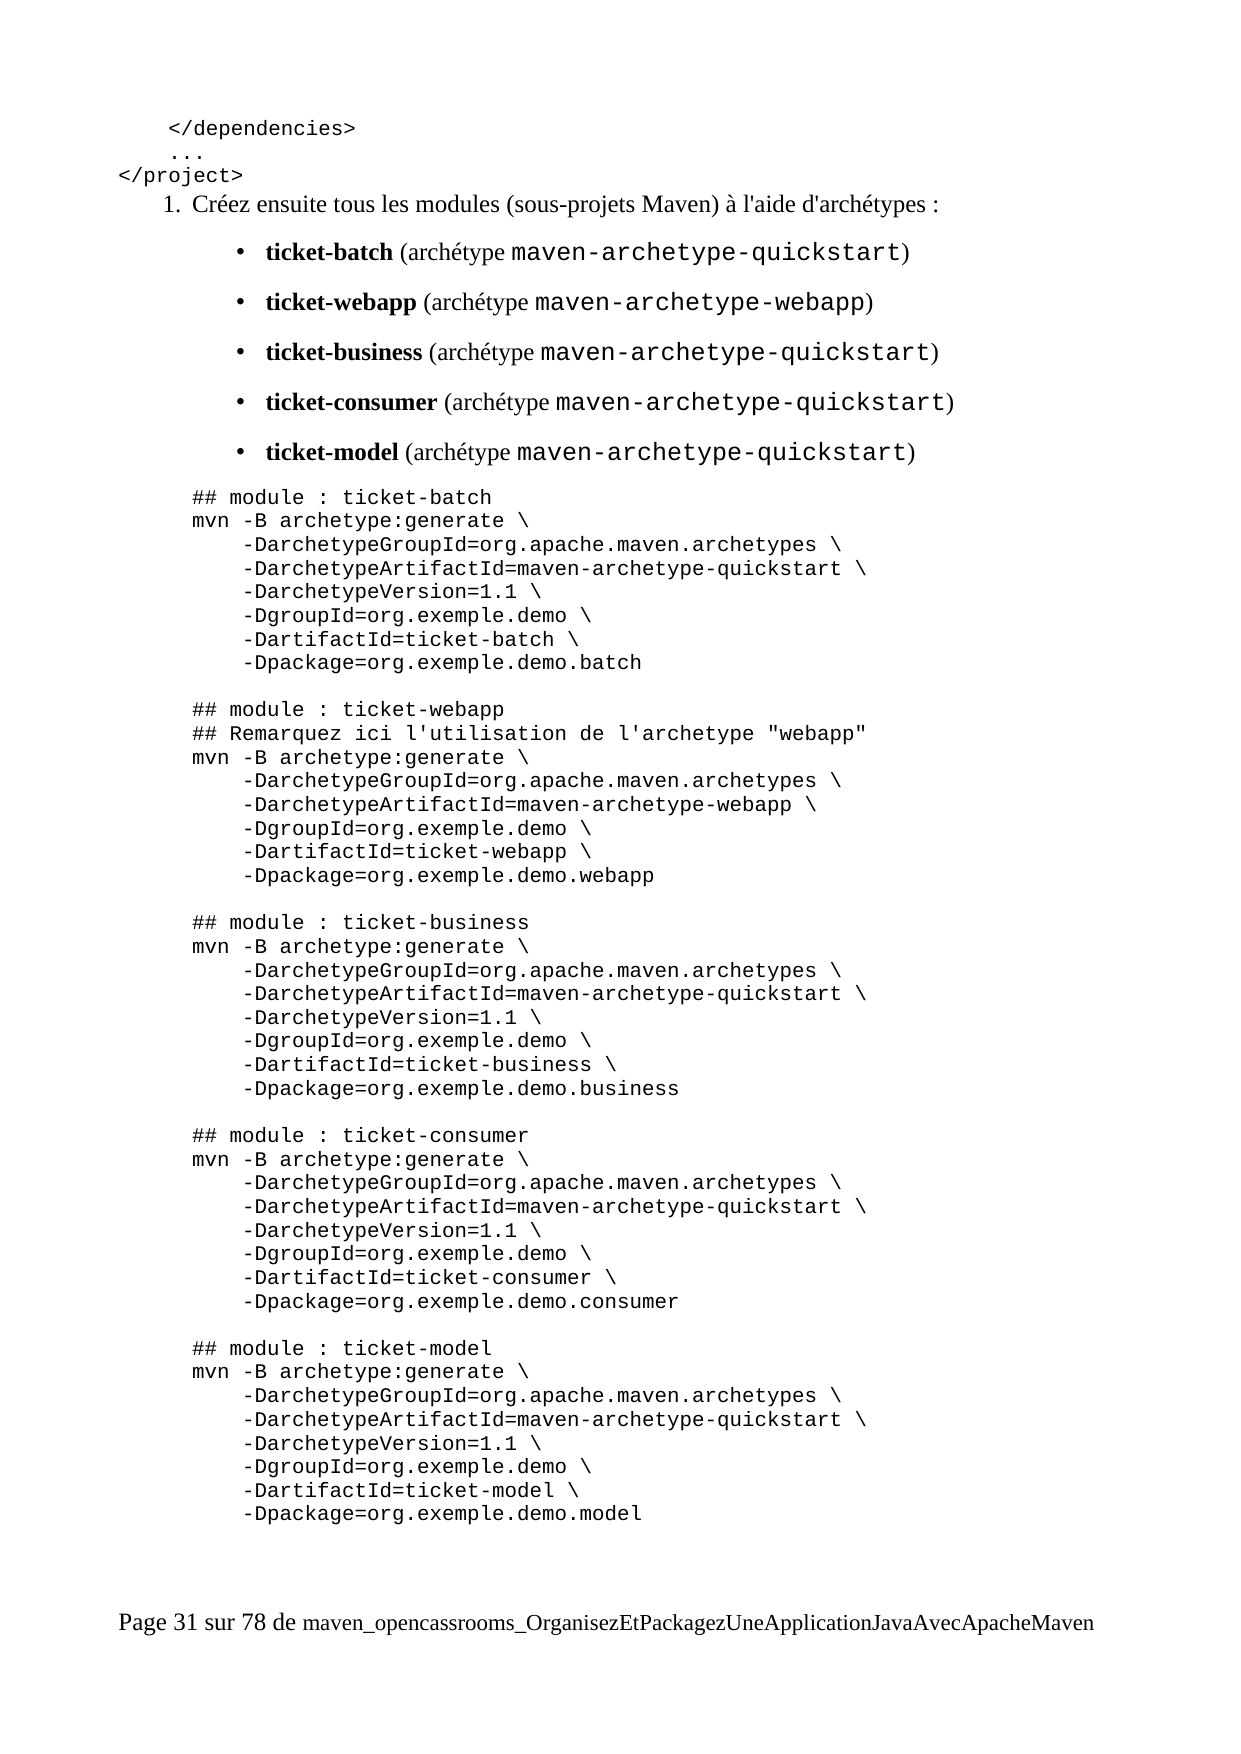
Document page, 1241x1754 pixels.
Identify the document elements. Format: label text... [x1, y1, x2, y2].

list -Dpackage=org.exemple.demo.consumer [162, 1291, 1122, 1314]
list ticket-batch (archétype maven-archetype-quickstart) [236, 237, 1122, 267]
list -DarchetypeArtifactId=maven-archetype-quickstart \ [162, 1196, 1122, 1220]
list -Dpackage=org.exemple.demo.model [162, 1503, 1122, 1527]
list -DarchetypeGroupId=org.apache.maven.archetypes \ [162, 1385, 1122, 1409]
list -DarchetypeArtifactId=maven-archetype-quickstart \ [162, 558, 1122, 581]
list ticket-webapp (archétype maven-archetype-webapp) [236, 287, 1122, 317]
list ## module : ticket-batch [162, 487, 1122, 510]
list mvn -B archetype:generate \ [162, 510, 1122, 534]
list -DgroupId=org.exemple.demo \ [162, 605, 1122, 628]
list -DarchetypeGroupId=org.apache.maven.archetypes \ [162, 1172, 1122, 1196]
list ## module : ticket-model [162, 1338, 1122, 1362]
list -DarchetypeArtifactId=maven-archetype-quickstart \ [162, 1409, 1122, 1432]
list -DarchetypeGroupId=org.apache.maven.archetypes \ [162, 959, 1122, 983]
list -DgroupId=org.exemple.demo \ [162, 1031, 1122, 1054]
list ticket-consumer (archétype maven-archetype-quickstart) [236, 387, 1122, 417]
list -DarchetypeGroupId=org.apache.maven.archetypes \ [162, 770, 1122, 794]
list -Dpackage=org.exemple.demo.webapp [162, 865, 1122, 889]
list mvn -B archetype:generate \ [162, 1362, 1122, 1385]
list ## module : ticket-webapp [162, 699, 1122, 723]
text </dependencies> [118, 118, 1122, 142]
list ## module : ticket-business [162, 912, 1122, 936]
list ## Remarquez ici l'utilisation de l'archetype "webapp" [162, 723, 1122, 747]
list -DgroupId=org.exemple.demo \ [162, 1243, 1122, 1267]
list -DarchetypeArtifactId=maven-archetype-quickstart \ [162, 983, 1122, 1007]
list -DarchetypeVersion=1.1 \ [162, 1007, 1122, 1031]
text </project> [118, 165, 1122, 189]
list -DartifactId=ticket-business \ [162, 1054, 1122, 1078]
list mvn -B archetype:generate \ [162, 747, 1122, 770]
list -DarchetypeVersion=1.1 \ [162, 1432, 1122, 1456]
list mvn -B archetype:generate \ [162, 936, 1122, 959]
list -DartifactId=ticket-batch \ [162, 628, 1122, 652]
list -DarchetypeArtifactId=maven-archetype-webapp \ [162, 794, 1122, 818]
list -DarchetypeVersion=1.1 \ [162, 581, 1122, 605]
list -DgroupId=org.exemple.demo \ [162, 818, 1122, 841]
list mvn -B archetype:generate \ [162, 1149, 1122, 1172]
list -DarchetypeVersion=1.1 \ [162, 1220, 1122, 1243]
list Créez ensuite tous les modules (sous-projets Maven) à l'aide d'archétypes : [162, 189, 1122, 218]
list ticket-model (archétype maven-archetype-quickstart) [236, 437, 1122, 467]
list -DartifactId=ticket-model \ [162, 1480, 1122, 1503]
text ... [118, 142, 1122, 165]
list -Dpackage=org.exemple.demo.business [162, 1078, 1122, 1101]
list -Dpackage=org.exemple.demo.batch [162, 652, 1122, 676]
list -DartifactId=ticket-webapp \ [162, 841, 1122, 865]
list -DgroupId=org.exemple.demo \ [162, 1456, 1122, 1480]
list ticket-business (archétype maven-archetype-quickstart) [236, 337, 1122, 367]
list -DartifactId=ticket-consumer \ [162, 1267, 1122, 1291]
list -DarchetypeGroupId=org.apache.maven.archetypes \ [162, 534, 1122, 558]
list ## module : ticket-consumer [162, 1125, 1122, 1149]
